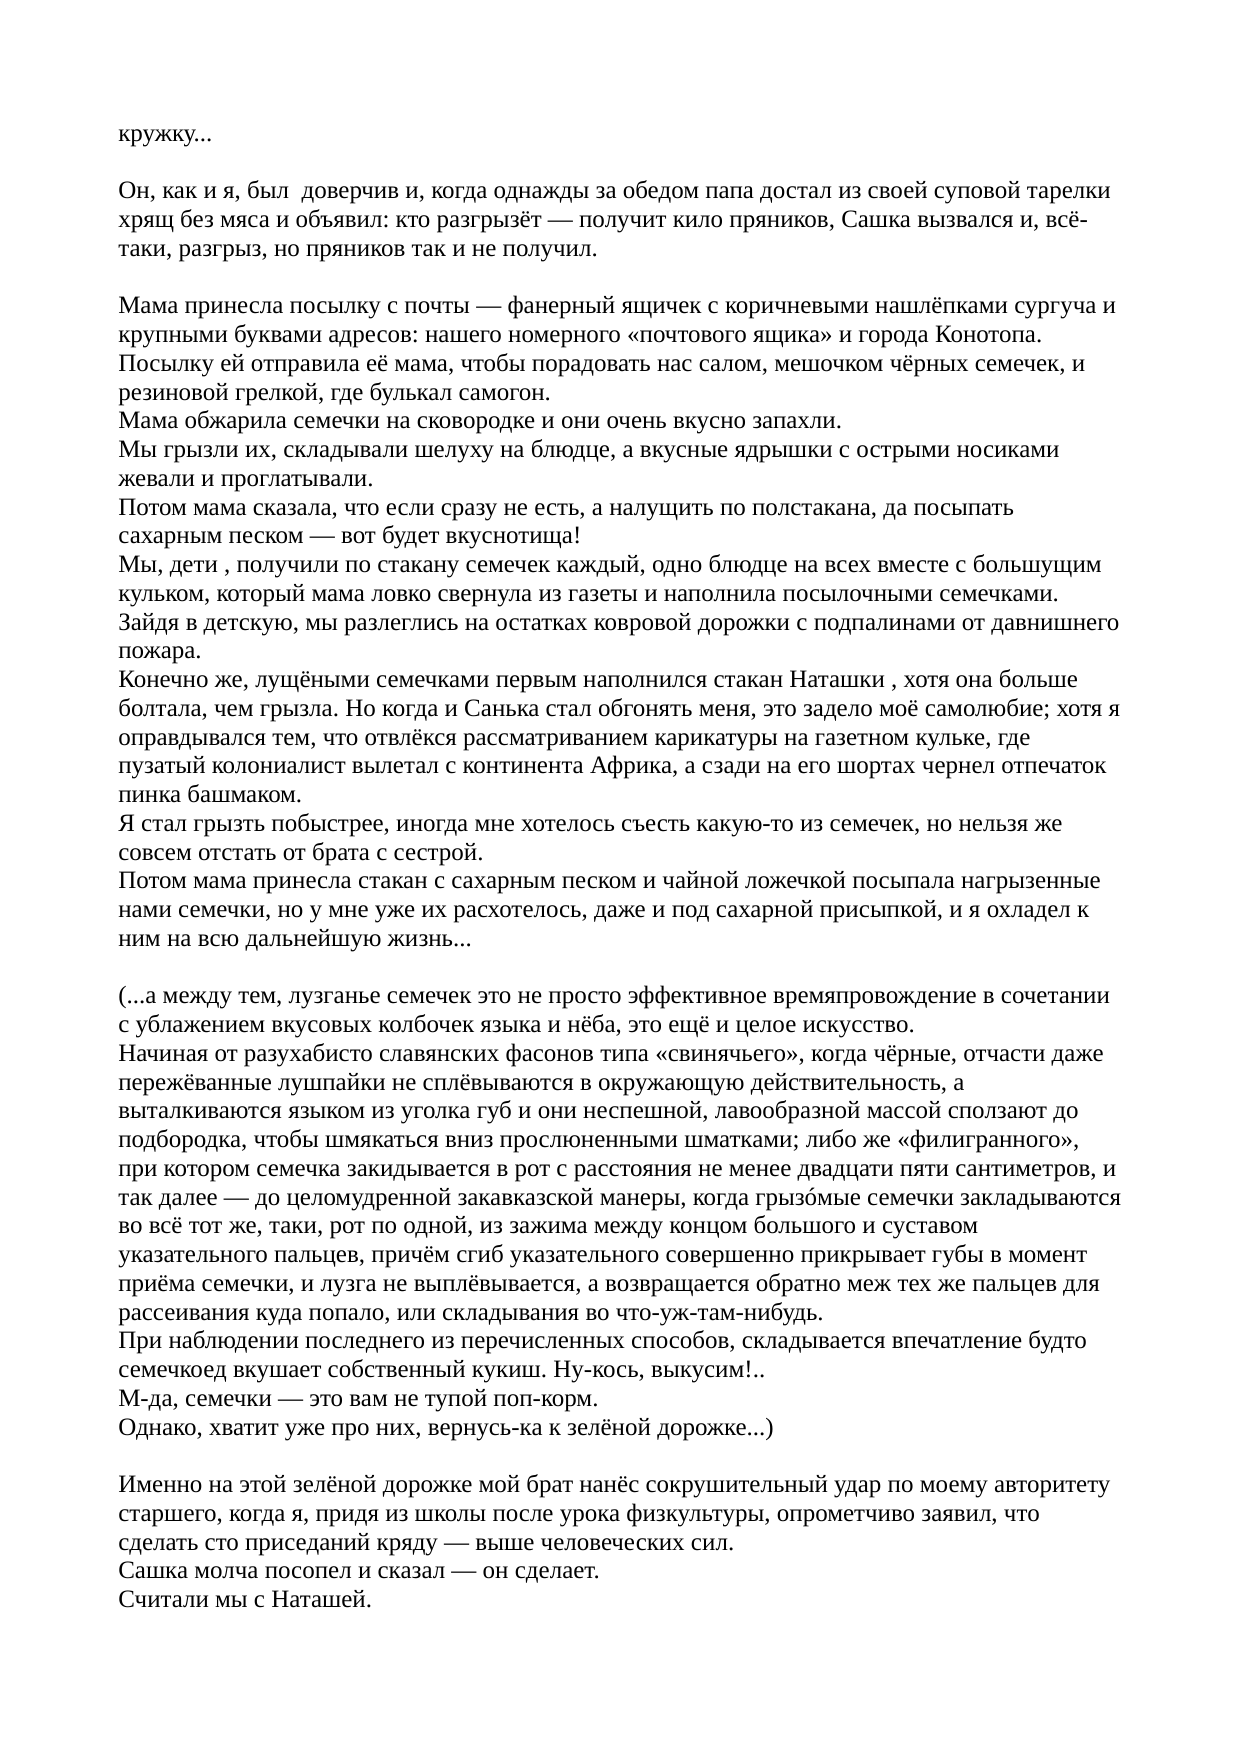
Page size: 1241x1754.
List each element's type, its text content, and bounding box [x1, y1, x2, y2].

text Мы, дети , получили по стакану семечек каждый, одно блюдце на всех вместе с большущим кульком, который мама ловко свернула из газеты и наполнила посылочными семечками. [118, 549, 1122, 607]
text При наблюдении последнего из перечисленных способов, складывается впечатление будто семечкоед вкушает собственный кукиш. Ну-кось, выкусим!.. [118, 1326, 1122, 1383]
text Мама обжарила семечки на сковородке и они очень вкусно запахли. [118, 406, 1122, 434]
text Однако, хватит уже про них, вернусь-ка к зелёной дорожке...) [118, 1412, 1122, 1441]
text Посылку ей отправила её мама, чтобы порадовать нас салом, мешочком чёрных семечек, и резиновой грелкой, где булькал самогон. [118, 348, 1122, 406]
text кружку... [118, 118, 1122, 147]
text Зайдя в детскую, мы разлеглись на остатках ковровой дорожки с подпалинами от давнишнего пожара. [118, 607, 1122, 664]
text (...а между тем, лузганье семечек это не просто эффективное времяпровождение в сочетании с ублажением вкусовых колбочек языка и нёба, это ещё и целое искусство. [118, 981, 1122, 1038]
text Потом мама принесла стакан с сахарным песком и чайной ложечкой посыпала нагрызенные нами семечки, но у мне уже их расхотелось, даже и под сахарной присыпкой, и я охладел к ним на всю дальнейшую жизнь... [118, 866, 1122, 952]
text Мама принесла посылку с почты — фанерный ящичек с коричневыми нашлёпками сургуча и крупными буквами адресов: нашего номерного «почтового ящика» и города Конотопа. [118, 291, 1122, 348]
text Я стал грызть побыстрее, иногда мне хотелось съесть какую-то из семечек, но нельзя же совсем отстать от брата с сестрой. [118, 808, 1122, 866]
text Конечно же, лущёными семечками первым наполнился стакан Наташки , хотя она больше болтала, чем грызла. Но когда и Санька стал обгонять меня, это задело моё самолюбие; хотя я оправдывался тем, что отвлёкся рассматриванием карикатуры на газетном кульке, где пузатый колониалист вылетал с континента Африка, а сзади на его шортах чернел отпечаток пинка башмаком. [118, 664, 1122, 808]
text Потом мама сказала, что если сразу не есть, а налущить по полстакана, да посыпать сахарным песком — вот будет вкуснотища! [118, 492, 1122, 549]
text Именно на этой зелёной дорожке мой брат нанёс сокрушительный удар по моему авторитету старшего, когда я, придя из школы после урока физкультуры, опрометчиво заявил, что сделать сто приседаний кряду — выше человеческих сил. [118, 1469, 1122, 1556]
text Начиная от разухабисто славянских фасонов типа «свинячьего», когда чёрные, отчасти даже пережёванные лушпайки не сплёвываются в окружающую действительность, а выталкиваются языком из уголка губ и они неспешной, лавообразной массой сползают до подбородка, чтобы шмякаться вниз прослюненными шматками; либо же «филигранного», при котором семечка закидывается в рот с расстояния не менее двадцати пяти сантиметров, и так далее — до целомудренной закавказской манеры, когда грызóмые семечки закладываются во всё тот же, таки, рот по одной, из зажима между концом большого и суставом указательного пальцев, причём сгиб указательного совершенно прикрывает губы в момент приёма семечки, и лузга не выплёвывается, а возвращается обратно меж тех же пальцев для рассеивания куда попало, или складывания во что-уж-там-нибудь. [118, 1038, 1122, 1326]
text М-да, семечки — это вам не тупой поп-корм. [118, 1383, 1122, 1412]
text Мы грызли их, складывали шелуху на блюдце, а вкусные ядрышки с острыми носиками жевали и проглатывали. [118, 434, 1122, 492]
text Сашка молча посопел и сказал — он сделает. [118, 1556, 1122, 1584]
text Считали мы с Наташей. [118, 1584, 1122, 1613]
text Он, как и я, был доверчив и, когда однажды за обедом папа достал из своей суповой тарелки хрящ без мяса и объявил: кто разгрызёт — получит кило пряников, Сашка вызвался и, всё-таки, разгрыз, но пряников так и не получил. [118, 176, 1122, 262]
